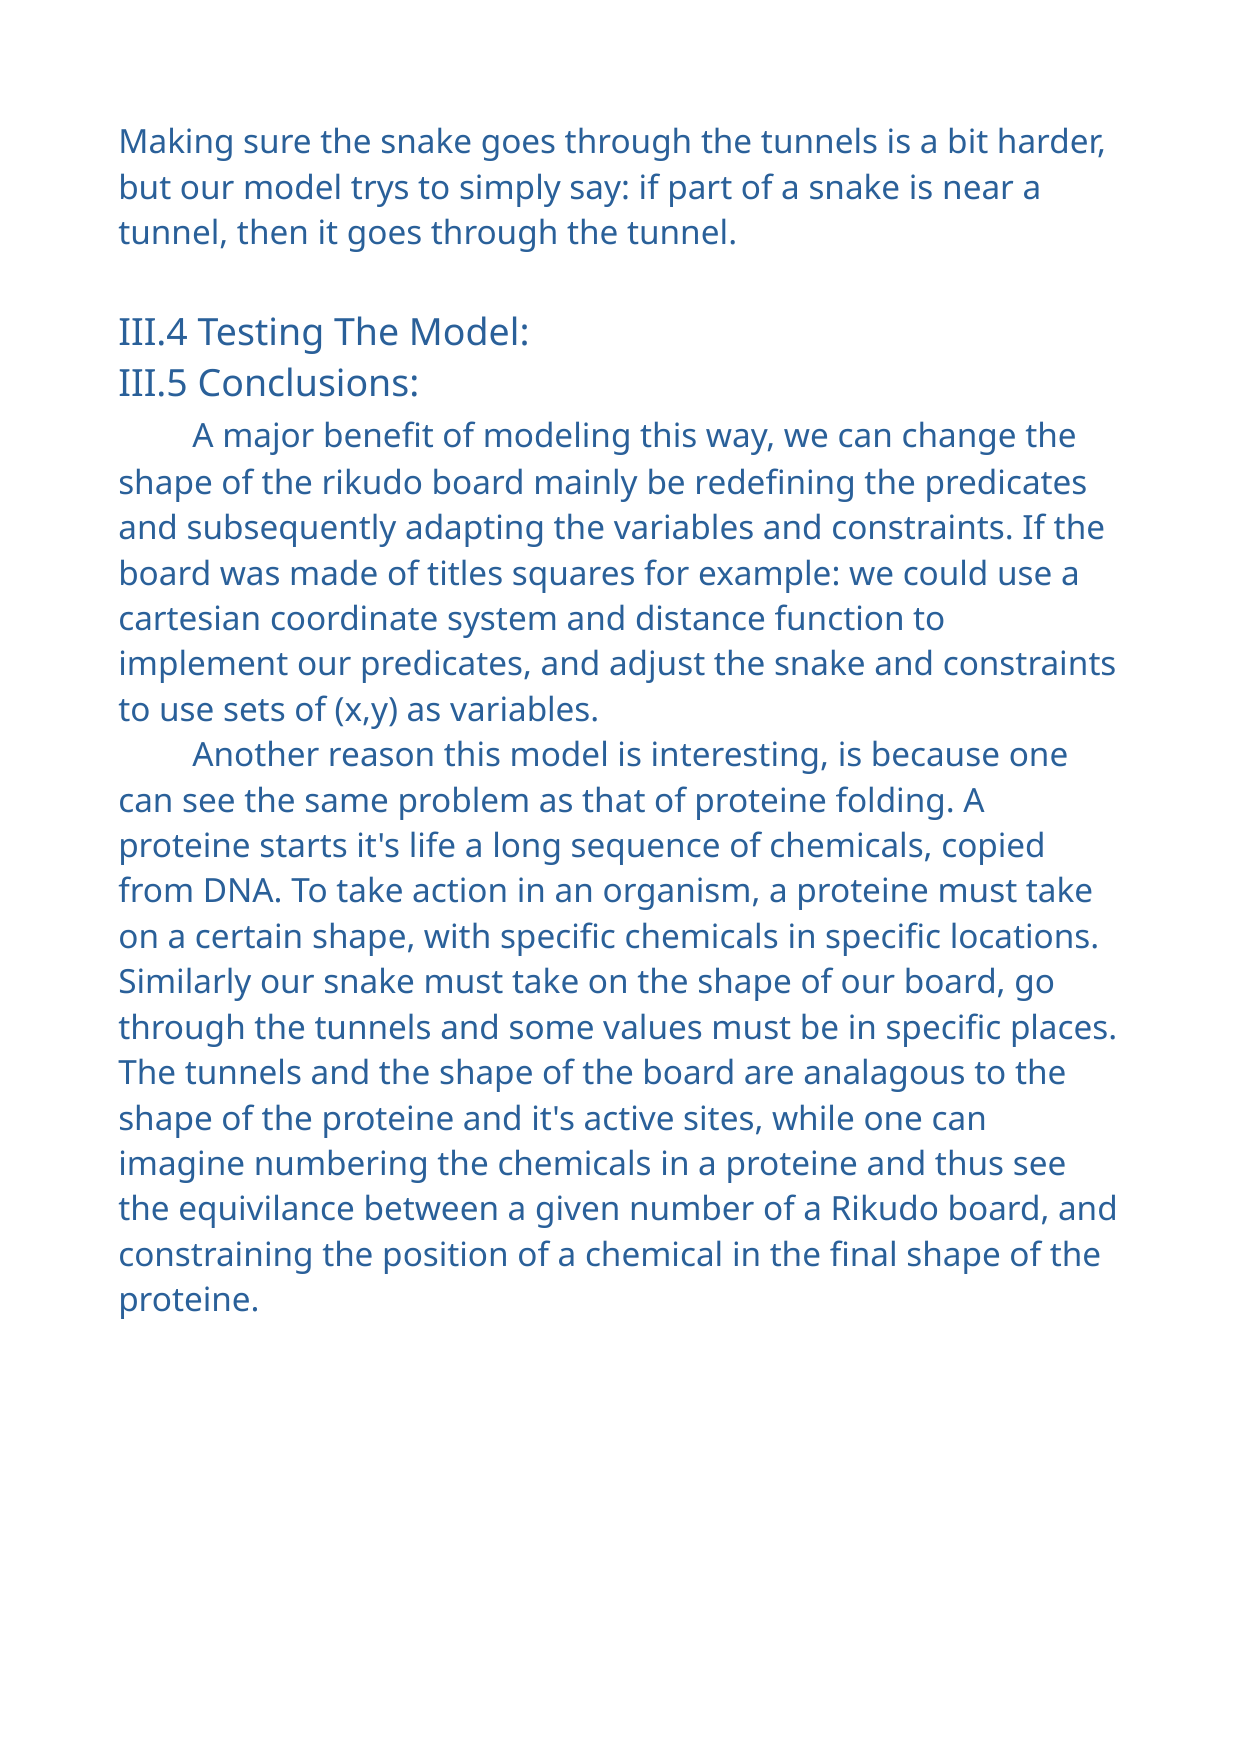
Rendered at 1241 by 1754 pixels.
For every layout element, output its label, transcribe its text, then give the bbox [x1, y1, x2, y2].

text Making sure the snake goes through the tunnels is a bit harder, but our model trys to simply say: if part of a snake is near a tunnel, then it goes through the tunnel. [118, 118, 1122, 254]
text III.5 Conclusions: [118, 356, 1122, 407]
text III.4 Testing The Model: [118, 305, 1122, 356]
text Another reason this model is interesting, is because one can see the same problem as that of proteine folding. A proteine starts it's life a long sequence of chemicals, copied from DNA. To take action in an organism, a proteine must take on a certain shape, with specific chemicals in specific locations. Similarly our snake must take on the shape of our board, go through the tunnels and some values must be in specific places. The tunnels and the shape of the board are analagous to the shape of the proteine and it's active sites, while one can imagine numbering the chemicals in a proteine and thus see the equivilance between a given number of a Rikudo board, and constraining the position of a chemical in the final shape of the proteine. [118, 731, 1122, 1321]
text A major benefit of modeling this way, we can change the shape of the rikudo board mainly be redefining the predicates and subsequently adapting the variables and constraints. If the board was made of titles squares for example: we could use a cartesian coordinate system and distance function to implement our predicates, and adjust the snake and constraints to use sets of (x,y) as variables. [118, 407, 1122, 731]
